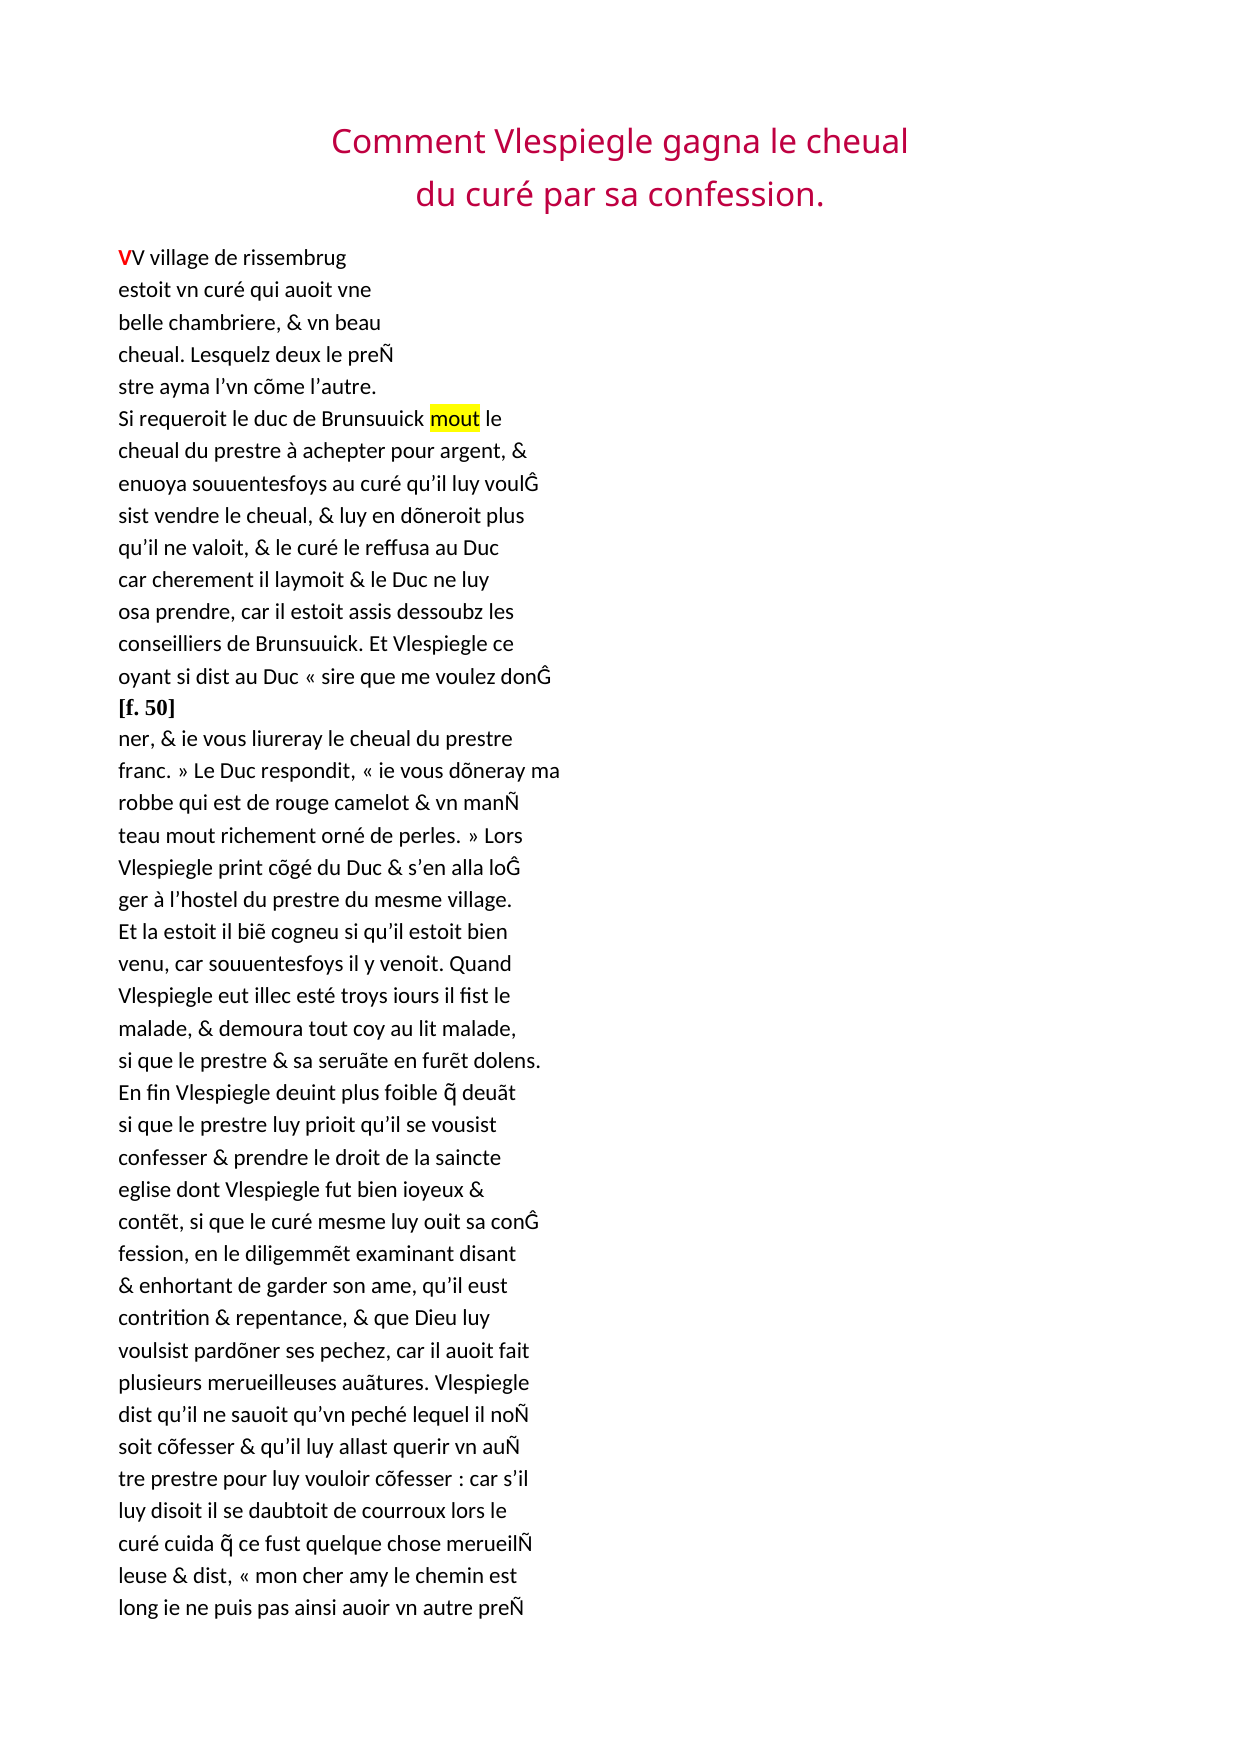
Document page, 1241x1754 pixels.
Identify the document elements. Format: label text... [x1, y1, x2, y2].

text Comment Vlespiegle gagna le cheual du curé par sa confession. [118, 118, 1122, 216]
text VV village de rissembrug estoit vn curé qui auoit vne belle chambriere, & vn beau cheual. Lesquelz deux le preÑ stre ayma l’vn cõme l’autre. Si requeroit le duc de Brunsuuick mout le cheual du prestre à achepter pour argent, & enuoya souuentesfoys au curé qu’il luy voulĜ sist vendre le cheual, & luy en dõneroit plus qu’il ne valoit, & le curé le reffusa au Duc car cherement il laymoit & le Duc ne luy osa prendre, car il estoit assis dessoubz les conseilliers de Brunsuuick. Et Vlespiegle ce oyant si dist au Duc « sire que me voulez donĜ [f. 50] ner, & ie vous liureray le cheual du prestre franc. » Le Duc respondit, « ie vous dõneray ma robbe qui est de rouge camelot & vn manÑ teau mout richement orné de perles. » Lors Vlespiegle print cõgé du Duc & s’en alla loĜ ger à l’hostel du prestre du mesme village. Et la estoit il biẽ cogneu si qu’il estoit bien venu, car souuentesfoys il y venoit. Quand Vlespiegle eut illec esté troys iours il fist le malade, & demoura tout coy au lit malade, si que le prestre & sa seruãte en furẽt dolens. En fin Vlespiegle deuint plus foible q̃ deuãt si que le prestre luy prioit qu’il se vousist confesser & prendre le droit de la saincte eglise dont Vlespiegle fut bien ioyeux & contẽt, si que le curé mesme luy ouit sa conĜ fession, en le diligemmẽt examinant disant & enhortant de garder son ame, qu’il eust contrition & repentance, & que Dieu luy voulsist pardõner ses pechez, car il auoit fait plusieurs merueilleuses auãtures. Vlespiegle dist qu’il ne sauoit qu’vn peché lequel il noÑ soit cõfesser & qu’il luy allast querir vn auÑ tre prestre pour luy vouloir cõfesser : car s’il luy disoit il se daubtoit de courroux lors le curé cuida q̃ ce fust quelque chose merueilÑ leuse & dist, « mon cher amy le chemin est long ie ne puis pas ainsi auoir vn autre preÑ [118, 243, 1122, 1621]
